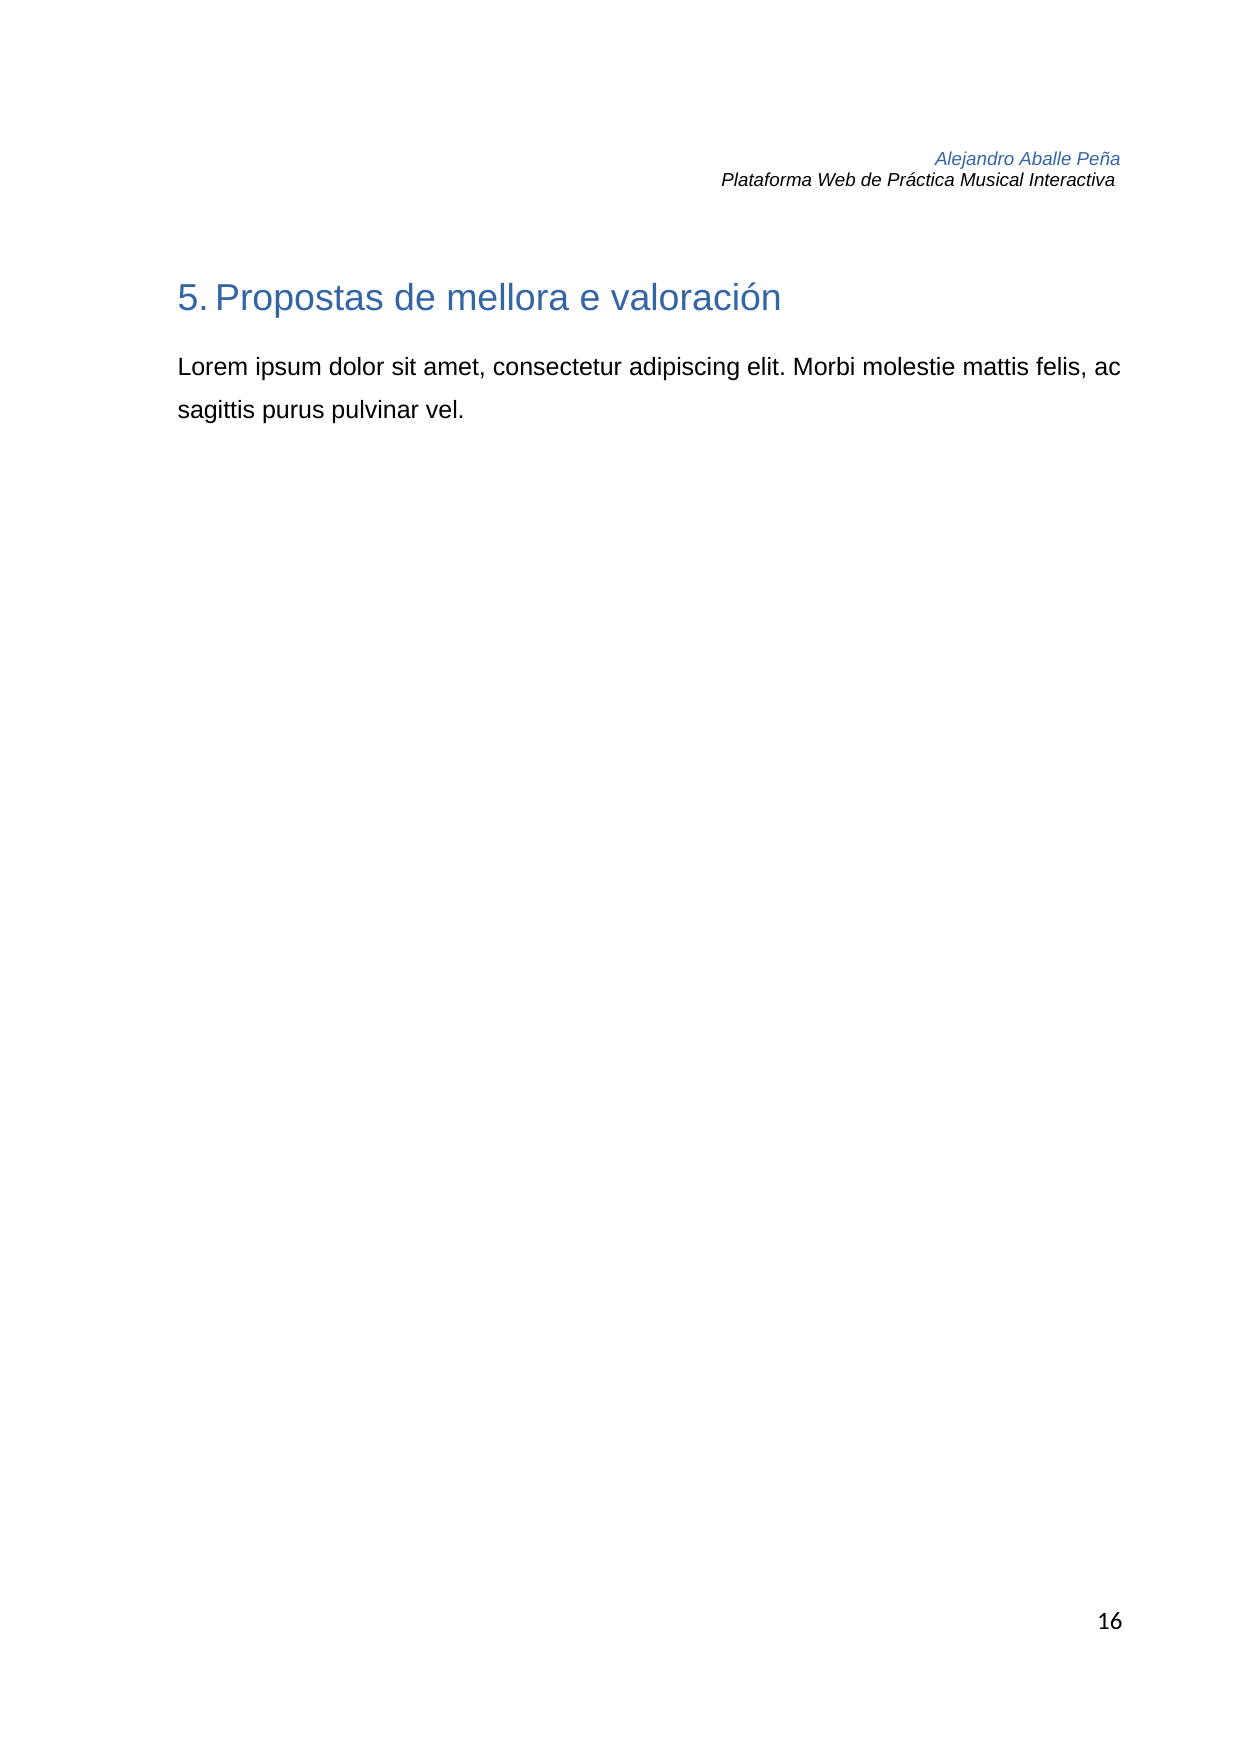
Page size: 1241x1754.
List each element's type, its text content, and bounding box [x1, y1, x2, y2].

subtitle Propostas de mellora e valoración [177, 275, 1122, 318]
text Lorem ipsum dolor sit amet, consectetur adipiscing elit. Morbi molestie mattis felis, ac sagittis purus pulvinar vel. [177, 352, 1122, 424]
